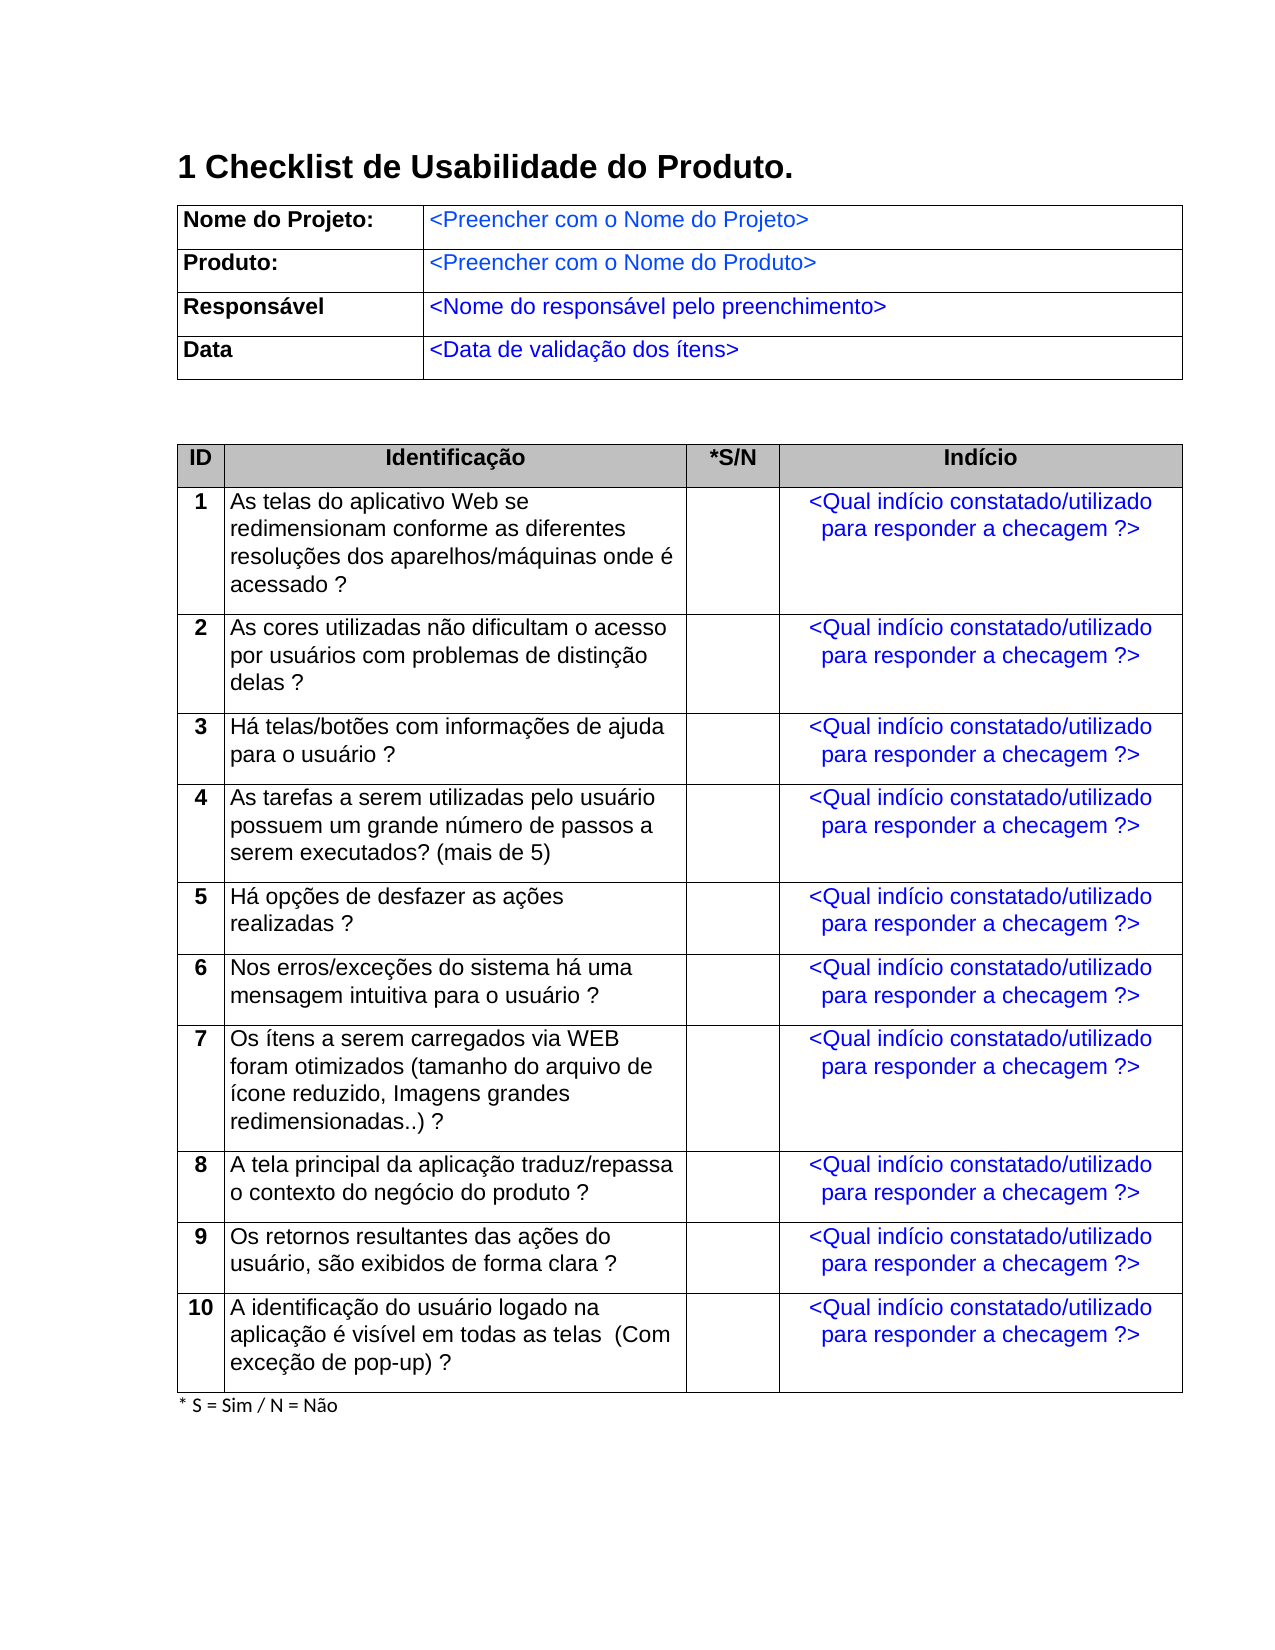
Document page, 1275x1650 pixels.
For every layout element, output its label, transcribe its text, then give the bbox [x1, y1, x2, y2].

table_cell 8 [178, 1152, 224, 1222]
table_cell Há telas/botões com informações de ajuda para o usuário ? [225, 714, 686, 783]
table_cell [687, 1223, 779, 1293]
table_cell [687, 883, 779, 953]
table_cell Os ítens a serem carregados via WEB foram otimizados (tamanho do arquivo de ícone reduzido, Imagens grandes redimensionadas..) ? [225, 1026, 686, 1151]
table_cell As telas do aplicativo Web se redimensionam conforme as diferentes resoluções dos aparelhos/máquinas onde é acessado ? [225, 488, 686, 614]
table_header Nome do Projeto: [178, 206, 423, 249]
table_header *S/N [687, 445, 779, 487]
table_cell 7 [178, 1026, 224, 1151]
table_cell Responsável [178, 293, 423, 336]
table_cell <Qual indício constatado/utilizado para responder a checagem ?> [780, 1026, 1182, 1151]
table_cell [687, 785, 779, 882]
table_cell [687, 1152, 779, 1222]
table_cell <Qual indício constatado/utilizado para responder a checagem ?> [780, 1152, 1182, 1222]
table_cell <Data de validação dos ítens> [424, 337, 1182, 379]
table_cell <Qual indício constatado/utilizado para responder a checagem ?> [780, 883, 1182, 953]
table_cell <Qual indício constatado/utilizado para responder a checagem ?> [780, 785, 1182, 882]
table_cell 4 [178, 785, 224, 882]
text 1 Checklist de Usabilidade do Produto. [177, 148, 1098, 186]
table_cell 10 [178, 1294, 224, 1392]
table_cell Data [178, 337, 423, 379]
table_cell As cores utilizadas não dificultam o acesso por usuários com problemas de distinção delas ? [225, 615, 686, 712]
table_cell 9 [178, 1223, 224, 1293]
table_cell 6 [178, 955, 224, 1024]
table_cell A identificação do usuário logado na aplicação é visível em todas as telas (Com exceção de pop-up) ? [225, 1294, 686, 1392]
table_header <Preencher com o Nome do Projeto> [424, 206, 1182, 249]
table_cell <Nome do responsável pelo preenchimento> [424, 293, 1182, 336]
table_cell [687, 955, 779, 1024]
table_cell Nos erros/exceções do sistema há uma mensagem intuitiva para o usuário ? [225, 955, 686, 1024]
table_cell [687, 714, 779, 783]
table_cell Produto: [178, 250, 423, 292]
table_cell 1 [178, 488, 224, 614]
table_cell <Preencher com o Nome do Produto> [424, 250, 1182, 292]
table_cell [687, 615, 779, 712]
table_cell <Qual indício constatado/utilizado para responder a checagem ?> [780, 714, 1182, 783]
table_cell As tarefas a serem utilizadas pelo usuário possuem um grande número de passos a serem executados? (mais de 5) [225, 785, 686, 882]
table_cell 3 [178, 714, 224, 783]
table_cell <Qual indício constatado/utilizado para responder a checagem ?> [780, 1294, 1182, 1392]
table_cell Há opções de desfazer as ações realizadas ? [225, 883, 686, 953]
table_cell <Qual indício constatado/utilizado para responder a checagem ?> [780, 488, 1182, 614]
table_header Indício [780, 445, 1182, 487]
table_cell A tela principal da aplicação traduz/repassa o contexto do negócio do produto ? [225, 1152, 686, 1222]
table_cell [687, 1294, 779, 1392]
table_header ID [178, 445, 224, 487]
text * S = Sim / N = Não [177, 1393, 1098, 1418]
table_header Identificação [225, 445, 686, 487]
table_cell Os retornos resultantes das ações do usuário, são exibidos de forma clara ? [225, 1223, 686, 1293]
table_cell [687, 1026, 779, 1151]
table_cell <Qual indício constatado/utilizado para responder a checagem ?> [780, 1223, 1182, 1293]
table_cell 2 [178, 615, 224, 712]
table_cell <Qual indício constatado/utilizado para responder a checagem ?> [780, 955, 1182, 1024]
table_cell 5 [178, 883, 224, 953]
table_cell [687, 488, 779, 614]
table_cell <Qual indício constatado/utilizado para responder a checagem ?> [780, 615, 1182, 712]
